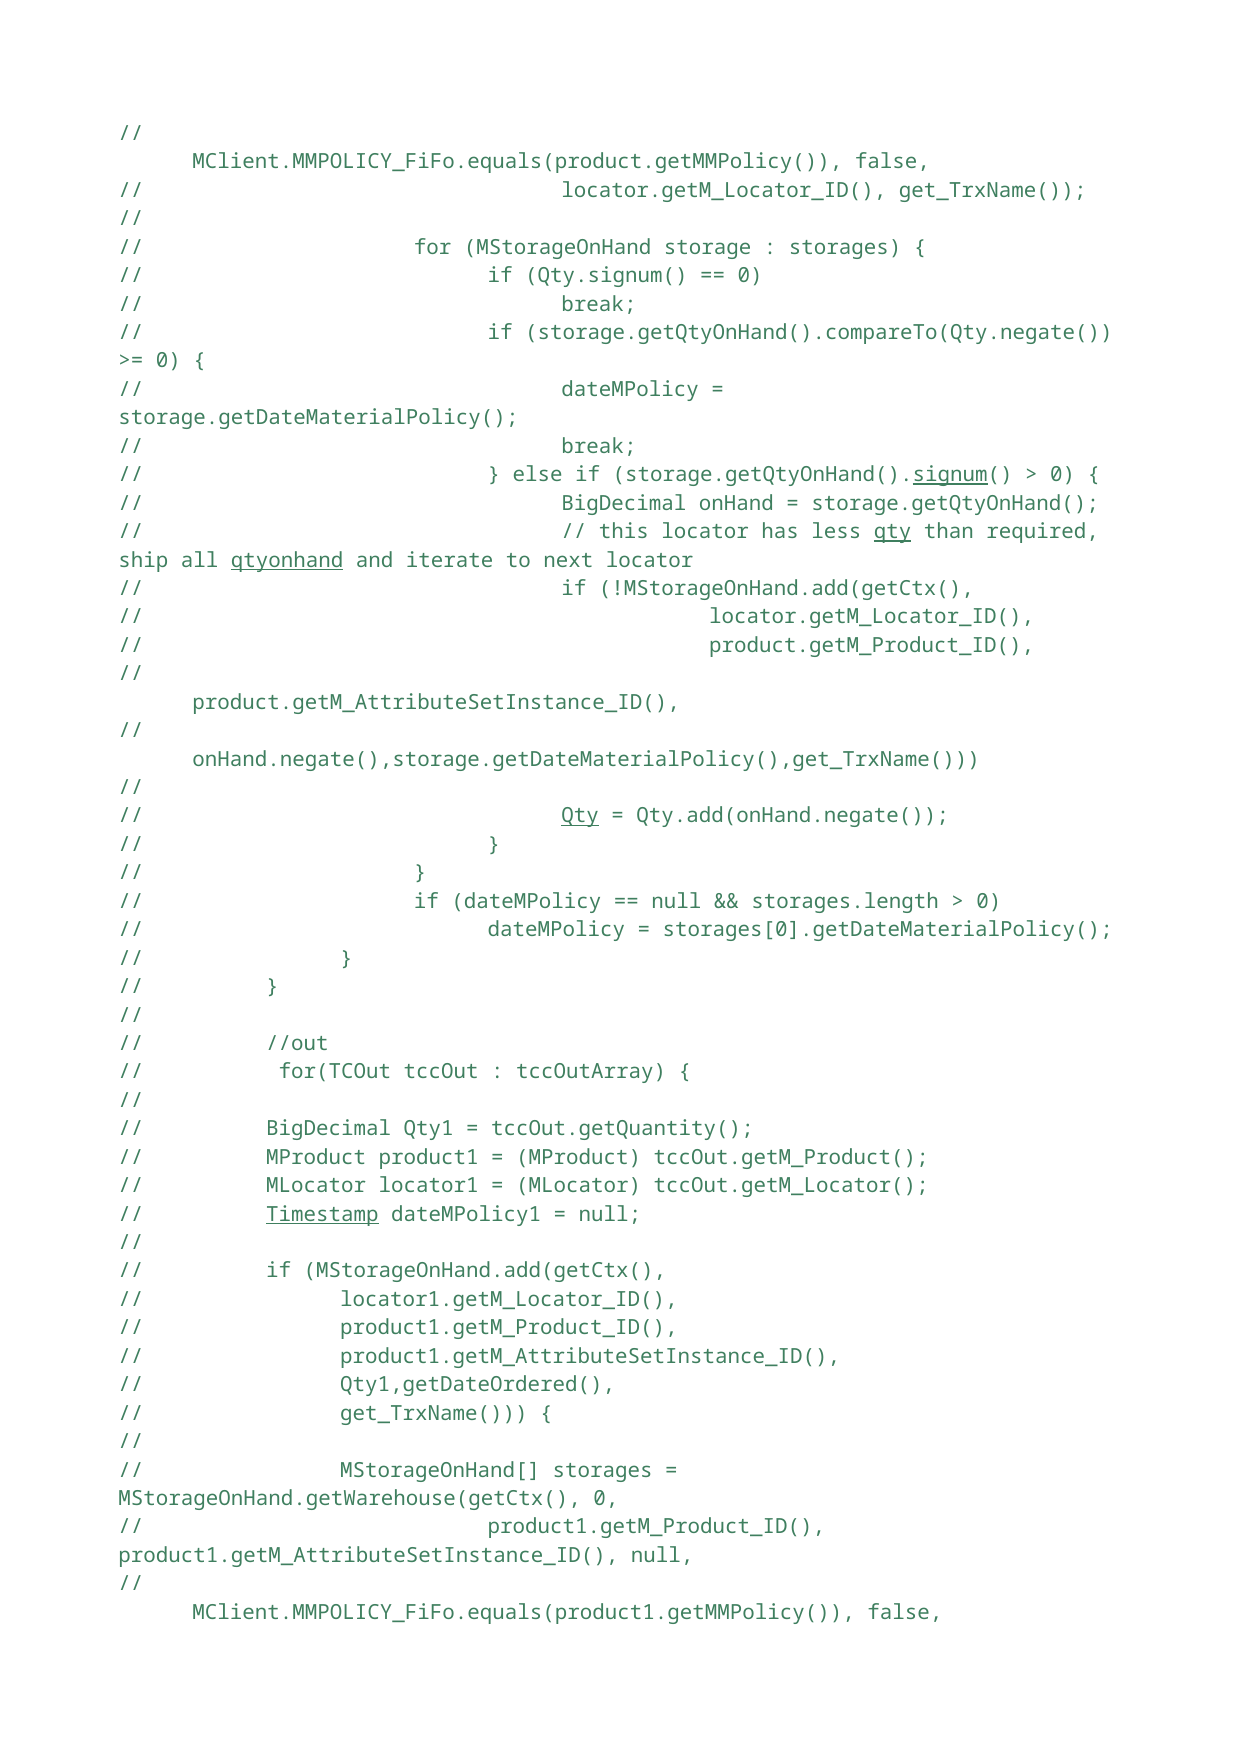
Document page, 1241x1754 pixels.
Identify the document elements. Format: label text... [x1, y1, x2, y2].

text // // this locator has less qty than required, ship all qtyonhand and iterate to next locator [118, 516, 1122, 573]
text // } [118, 971, 1122, 1000]
text // } [118, 943, 1122, 971]
text // product1.getM_Product_ID(), [118, 1312, 1122, 1341]
text // for (MStorageOnHand storage : storages) { [118, 232, 1122, 260]
text // } else if (storage.getQtyOnHand().signum() > 0) { [118, 459, 1122, 488]
text // if (!MStorageOnHand.add(getCtx(), [118, 573, 1122, 602]
text // dateMPolicy = storages[0].getDateMaterialPolicy(); [118, 914, 1122, 943]
text // Qty = Qty.add(onHand.negate()); [118, 801, 1122, 829]
text // if (MStorageOnHand.add(getCtx(), [118, 1256, 1122, 1284]
text // MProduct product1 = (MProduct) tccOut.getM_Product(); [118, 1142, 1122, 1170]
text // get_TrxName())) { [118, 1398, 1122, 1426]
text // product1.getM_Product_ID(), product1.getM_AttributeSetInstance_ID(), null, [118, 1512, 1122, 1568]
text // MClient.MMPOLICY_FiFo.equals(product.getMMPolicy()), false, [118, 118, 1122, 175]
text // MStorageOnHand[] storages = MStorageOnHand.getWarehouse(getCtx(), 0, [118, 1455, 1122, 1512]
text // } [118, 829, 1122, 857]
text // break; [118, 289, 1122, 317]
text // if (Qty.signum() == 0) [118, 260, 1122, 289]
text // locator.getM_Locator_ID(), get_TrxName()); [118, 175, 1122, 203]
text // product.getM_Product_ID(), [118, 630, 1122, 658]
text // [118, 1426, 1122, 1455]
text // [118, 1000, 1122, 1028]
text // [118, 1227, 1122, 1256]
text // [118, 203, 1122, 232]
text // [118, 1085, 1122, 1113]
text // onHand.negate(),storage.getDateMaterialPolicy(),get_TrxName())) [118, 715, 1122, 772]
text // Qty1,getDateOrdered(), [118, 1369, 1122, 1398]
text // dateMPolicy = storage.getDateMaterialPolicy(); [118, 374, 1122, 431]
text // product.getM_AttributeSetInstance_ID(), [118, 658, 1122, 715]
text // [118, 772, 1122, 801]
text // BigDecimal onHand = storage.getQtyOnHand(); [118, 488, 1122, 516]
text // MLocator locator1 = (MLocator) tccOut.getM_Locator(); [118, 1170, 1122, 1199]
text // if (dateMPolicy == null && storages.length > 0) [118, 886, 1122, 914]
text // if (storage.getQtyOnHand().compareTo(Qty.negate()) >= 0) { [118, 317, 1122, 374]
text // } [118, 857, 1122, 886]
text // MClient.MMPOLICY_FiFo.equals(product1.getMMPolicy()), false, [118, 1568, 1122, 1625]
text // for(TCOut tccOut : tccOutArray) { [118, 1057, 1122, 1085]
text // locator1.getM_Locator_ID(), [118, 1284, 1122, 1312]
text // break; [118, 431, 1122, 459]
text // Timestamp dateMPolicy1 = null; [118, 1199, 1122, 1227]
text // //out [118, 1028, 1122, 1057]
text // locator.getM_Locator_ID(), [118, 602, 1122, 630]
text // BigDecimal Qty1 = tccOut.getQuantity(); [118, 1113, 1122, 1142]
text // product1.getM_AttributeSetInstance_ID(), [118, 1341, 1122, 1369]
